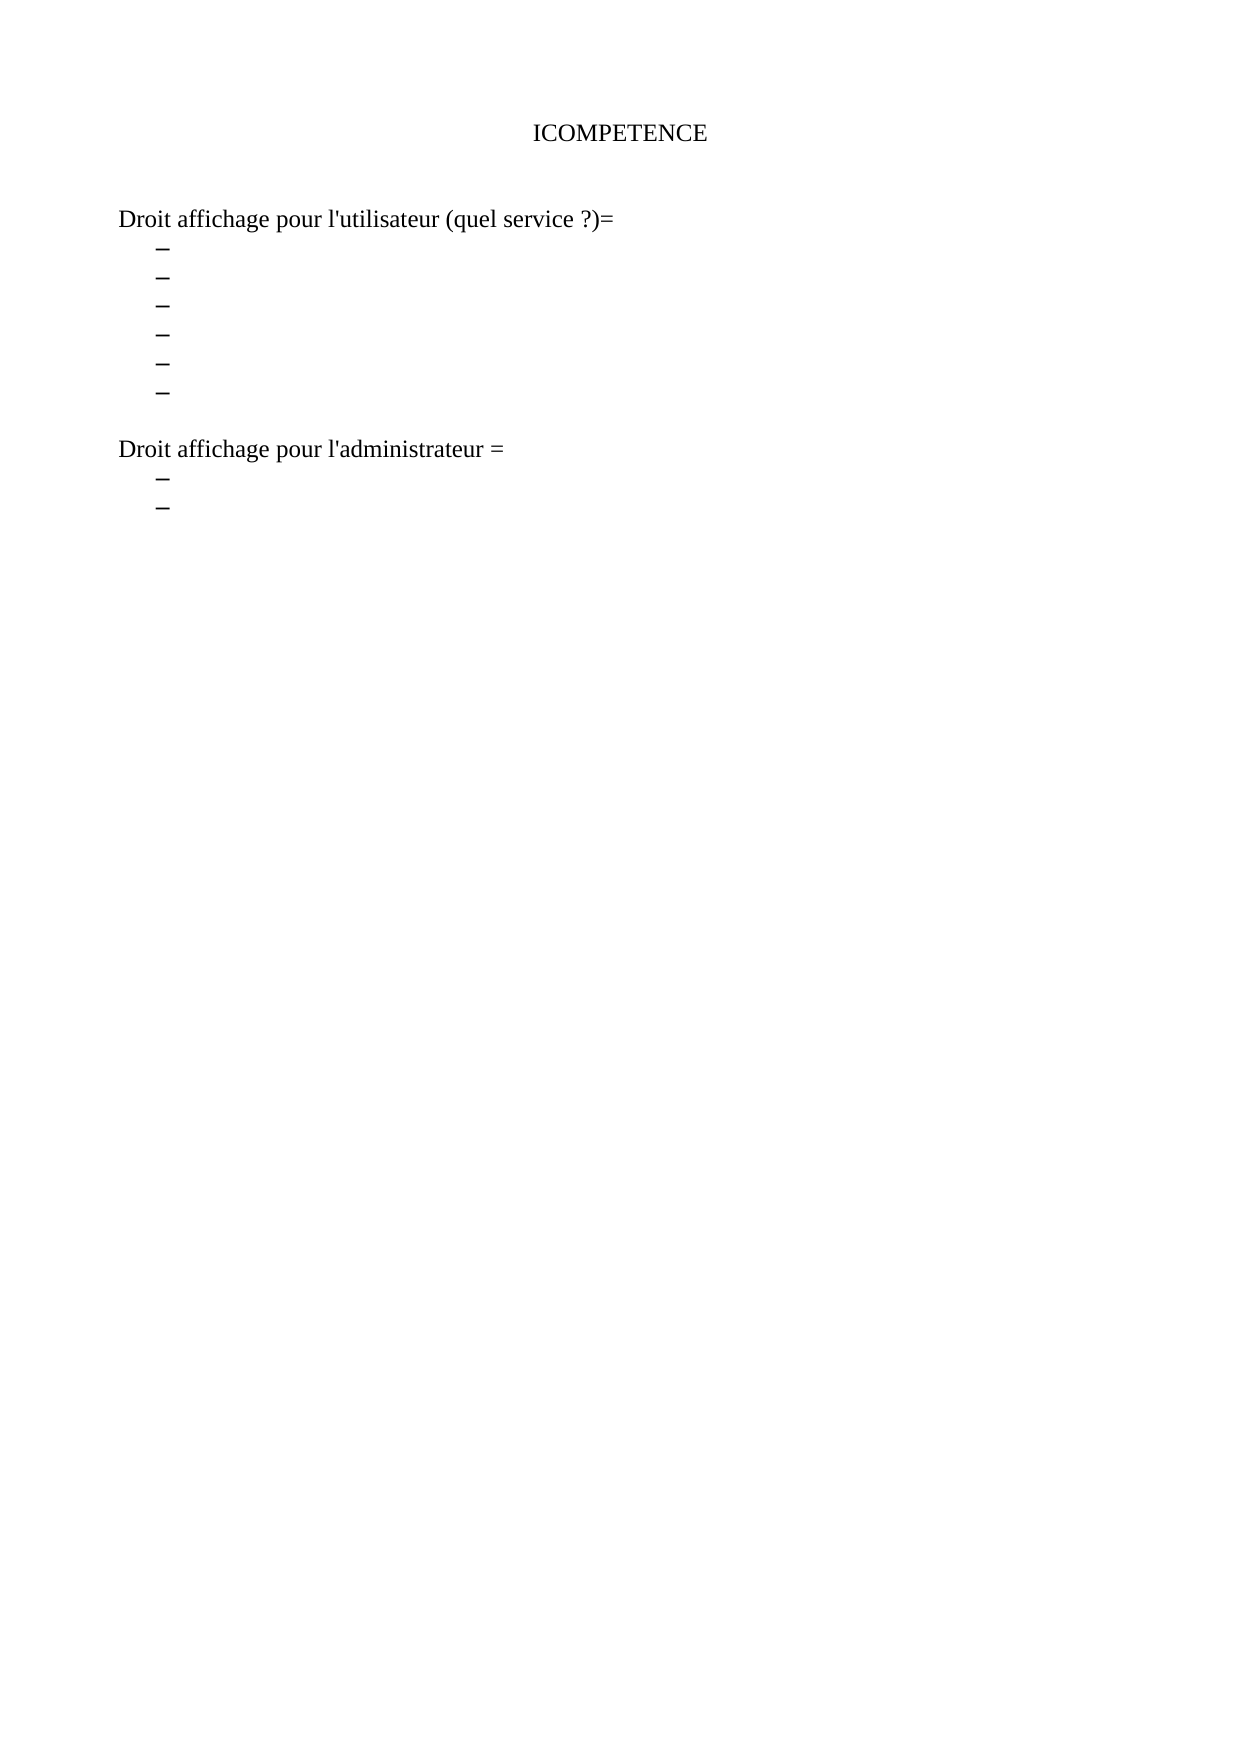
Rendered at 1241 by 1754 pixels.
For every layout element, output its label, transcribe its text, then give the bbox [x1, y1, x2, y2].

text Droit affichage pour l'administrateur = [118, 434, 1122, 463]
text Droit affichage pour l'utilisateur (quel service ?)= [118, 204, 1122, 233]
text ICOMPETENCE [118, 118, 1122, 147]
